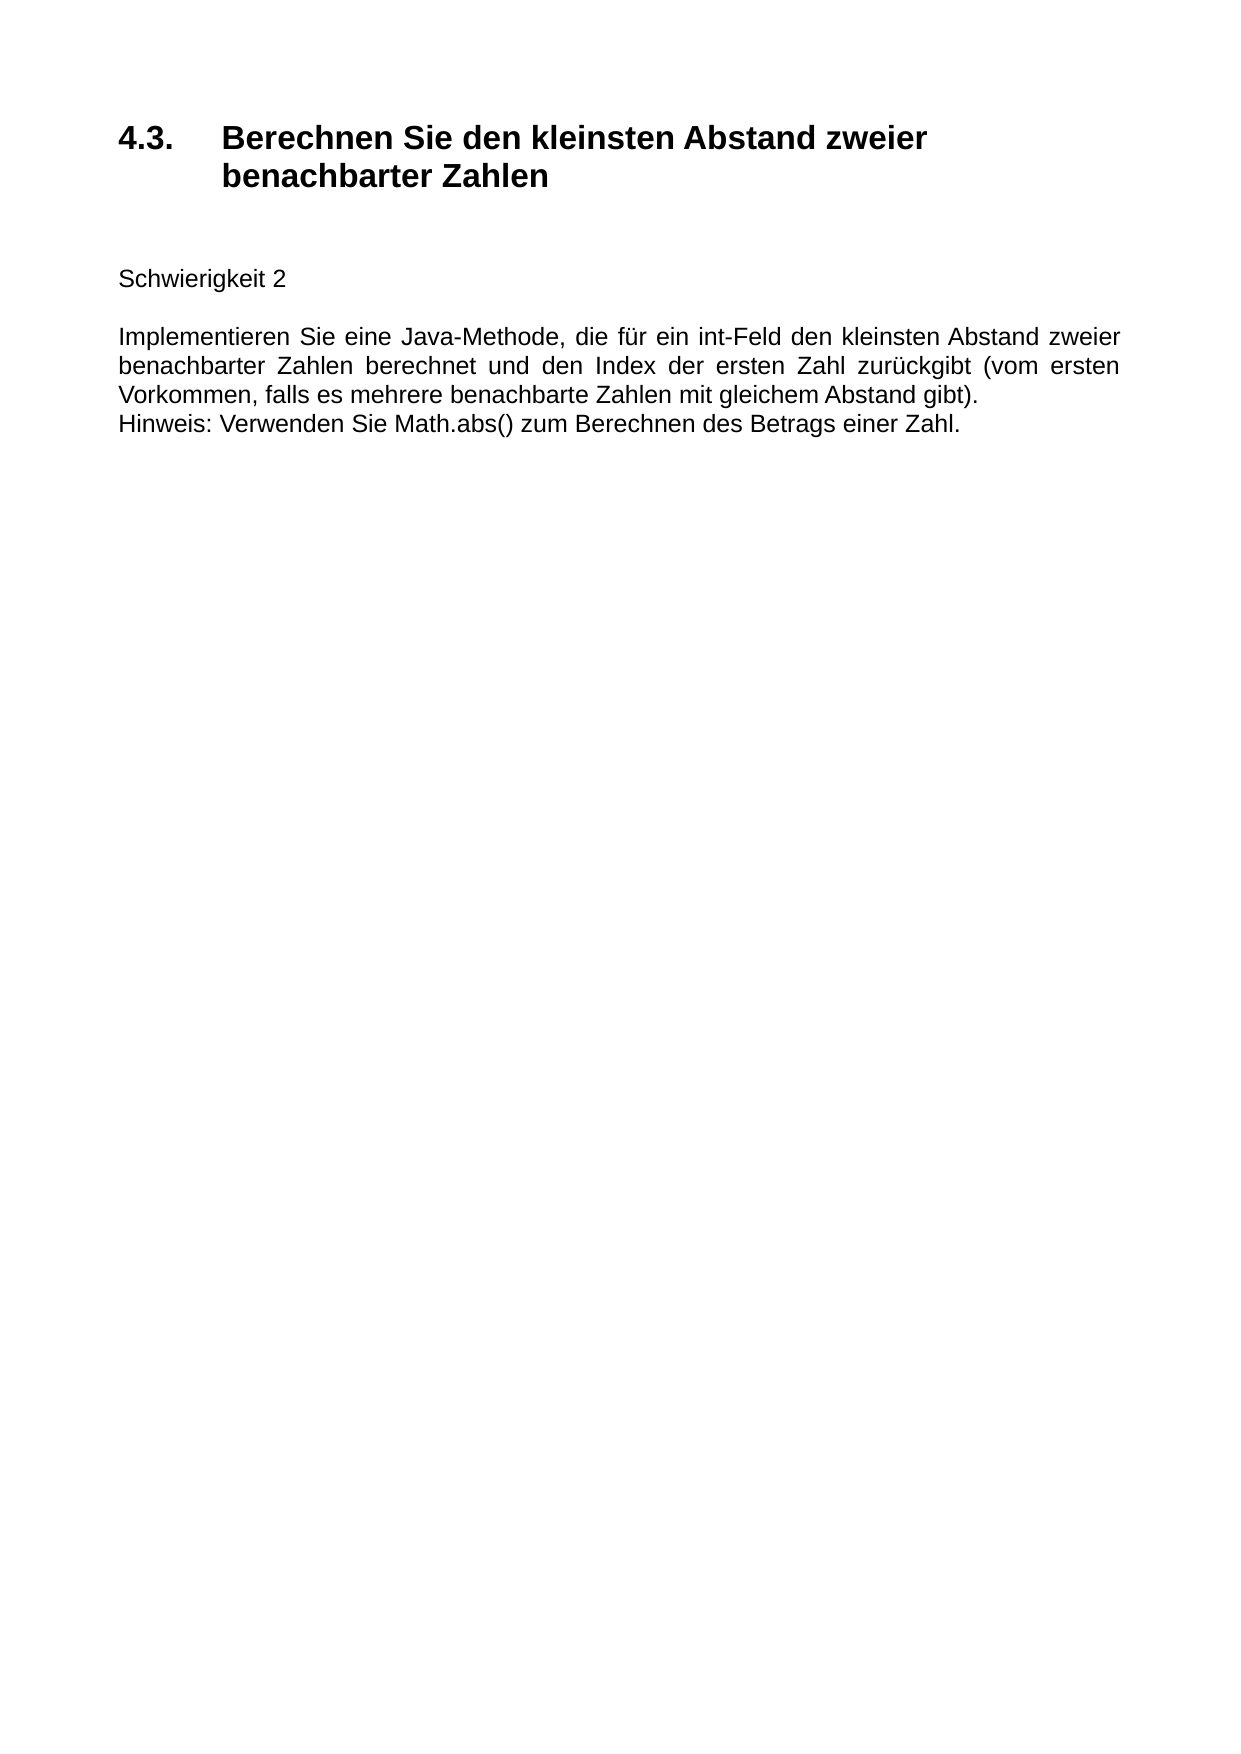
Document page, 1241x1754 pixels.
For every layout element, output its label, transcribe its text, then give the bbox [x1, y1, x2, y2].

text Hinweis: Verwenden Sie Math.abs() zum Berechnen des Betrags einer Zahl. [118, 408, 1122, 437]
text Implementieren Sie eine Java-Methode, die für ein int-Feld den kleinsten Abstand zweier benachbarter Zahlen berechnet und den Index der ersten Zahl zurückgibt (vom ersten Vorkommen, falls es mehrere benachbarte Zahlen mit gleichem Abstand gibt). [118, 322, 1122, 408]
text Schwierigkeit 2 [118, 264, 1122, 293]
list Berechnen Sie den kleinsten Abstand zweier benachbarter Zahlen [118, 118, 1122, 195]
